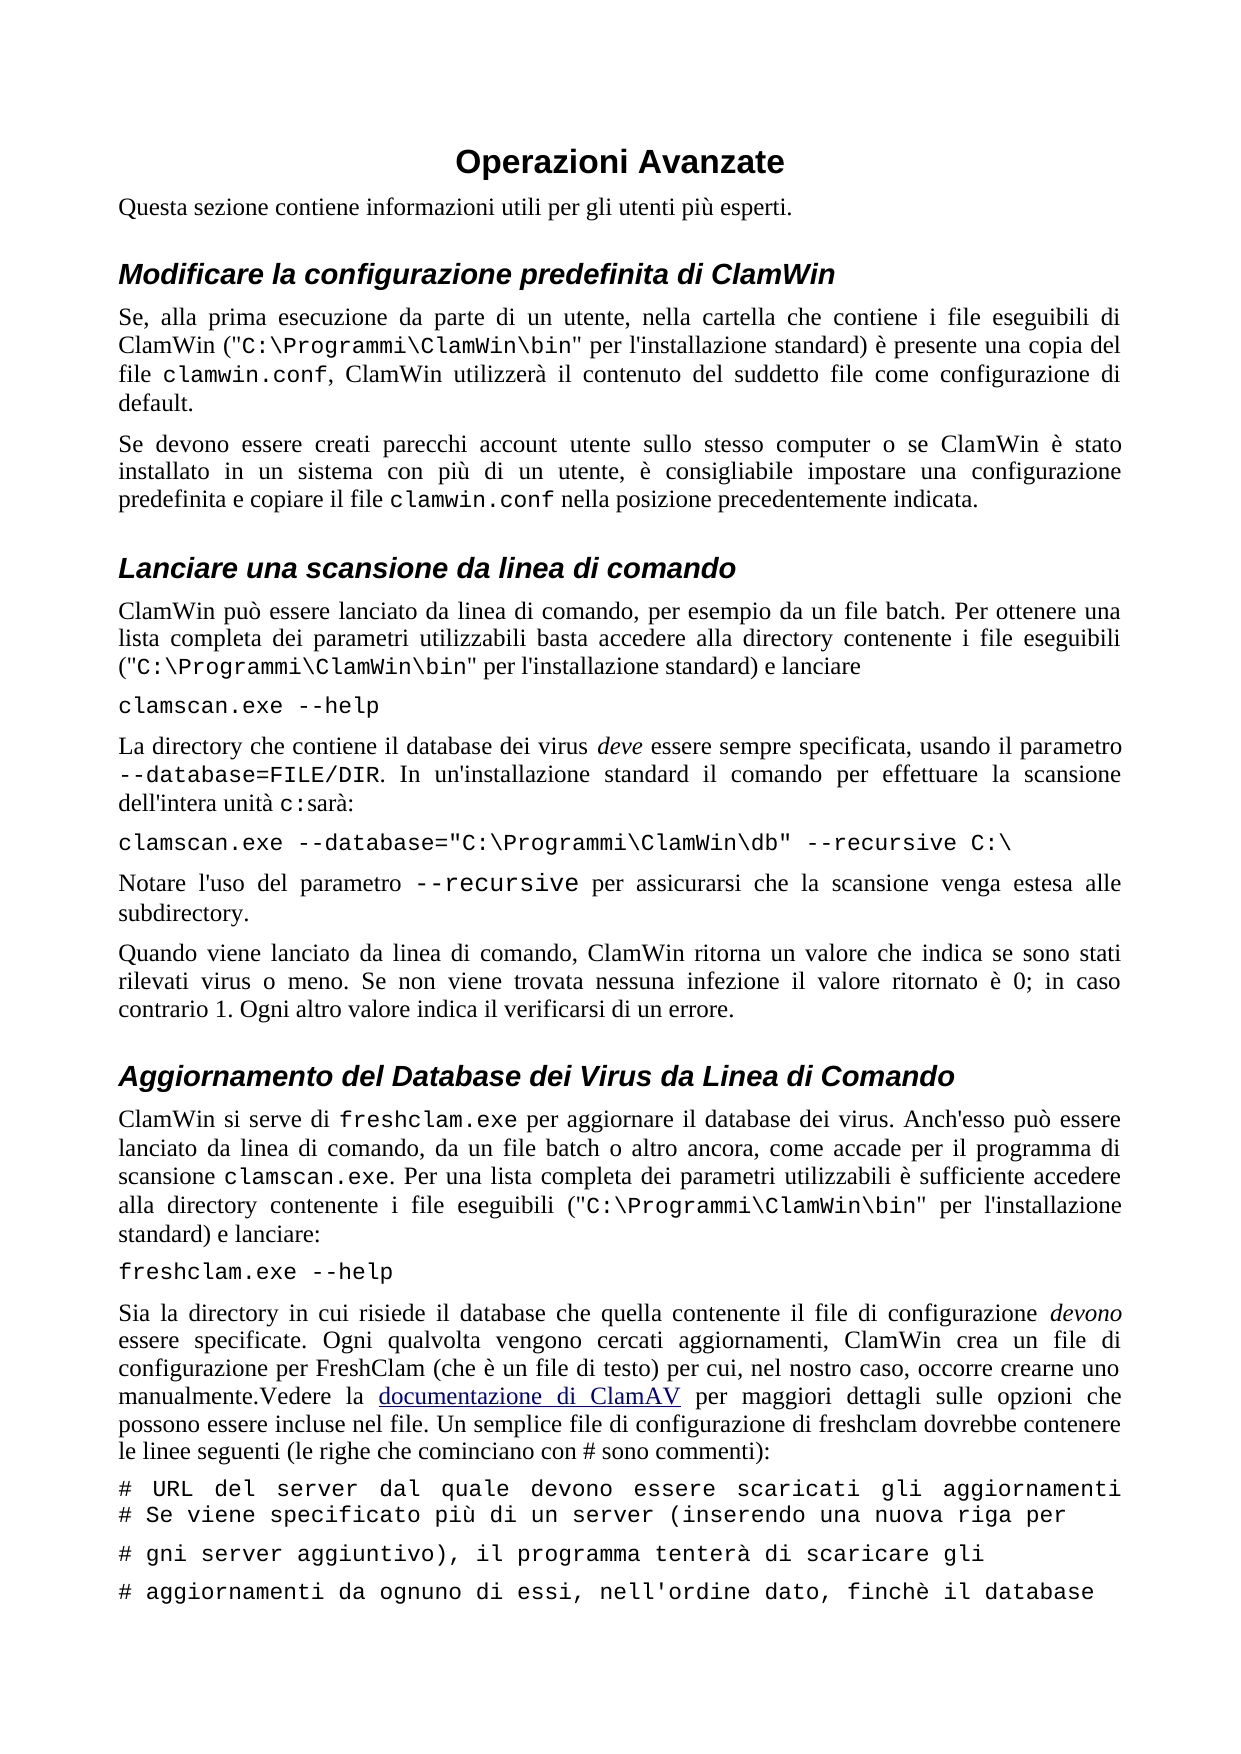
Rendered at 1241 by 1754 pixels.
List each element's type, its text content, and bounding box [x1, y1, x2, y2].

text Sia la directory in cui risiede il database che quella contenente il file di configurazione devono essere specificate. Ogni qualvolta vengono cercati aggiornamenti, ClamWin crea un file di configurazione per FreshClam (che è un file di testo) per cui, nel nostro caso, occorre crearne uno manualmente.Vedere la documentazione di ClamAV per maggiori dettagli sulle opzioni che possono essere incluse nel file. Un semplice file di configurazione di freshclam dovrebbe contenere le linee seguenti (le righe che cominciano con # sono commenti): [118, 1299, 1122, 1465]
text ClamWin può essere lanciato da linea di comando, per esempio da un file batch. Per ottenere una lista completa dei parametri utilizzabili basta accedere alla directory contenente i file eseguibili ("C:\Programmi\ClamWin\bin" per l'installazione standard) e lanciare [118, 597, 1122, 681]
text Se devono essere creati parecchi account utente sullo stesso computer o se ClamWin è stato installato in un sistema con più di un utente, è consigliabile impostare una configurazione predefinita e copiare il file clamwin.conf nella posizione precedentemente indicata. [118, 430, 1122, 514]
text ClamWin si serve di freshclam.exe per aggiornare il database dei virus. Anch'esso può essere lanciato da linea di comando, da un file batch o altro ancora, come accade per il programma di scansione clamscan.exe. Per una lista completa dei parametri utilizzabili è sufficiente accedere alla directory contenente i file eseguibili ("C:\Programmi\ClamWin\bin" per l'installazione standard) e lanciare: [118, 1105, 1122, 1248]
text Questa sezione contiene informazioni utili per gli utenti più esperti. [118, 193, 1122, 221]
text La directory che contiene il database dei virus deve essere sempre specificata, usando il parametro --database=FILE/DIR. In un'installazione standard il comando per effettuare la scansione dell'intera unità c:sarà: [118, 732, 1122, 818]
text clamscan.exe --help [118, 694, 1122, 720]
text Quando viene lanciato da linea di comando, ClamWin ritorna un valore che indica se sono stati rilevati virus o meno. Se non viene trovata nessuna infezione il valore ritornato è 0; in caso contrario 1. Ogni altro valore indica il verificarsi di un errore. [118, 939, 1122, 1022]
text freshclam.exe --help [118, 1261, 1122, 1286]
text # aggiornamenti da ognuno di essi, nell'ordine dato, finchè il database [118, 1581, 1122, 1606]
text Se, alla prima esecuzione da parte di un utente, nella cartella che contiene i file eseguibili di ClamWin ("C:\Programmi\ClamWin\bin" per l'installazione standard) è presente una copia del file clamwin.conf, ClamWin utilizzerà il contenuto del suddetto file come configurazione di default. [118, 303, 1122, 417]
text # URL del server dal quale devono essere scaricati gli aggiornamenti # Se viene specificato più di un server (inserendo una nuova riga per [118, 1478, 1122, 1529]
text # gni server aggiuntivo), il programma tenterà di scaricare gli [118, 1542, 1122, 1568]
text clamscan.exe --database="C:\Programmi\ClamWin\db" --recursive C:\ [118, 831, 1122, 857]
subtitle Lanciare una scansione da linea di comando [118, 552, 1122, 584]
text Notare l'uso del parametro --recursive per assicurarsi che la scansione venga estesa alle subdirectory. [118, 869, 1122, 927]
subtitle Operazioni Avanzate [118, 143, 1122, 181]
subtitle Modificare la configurazione predefinita di ClamWin [118, 258, 1122, 291]
subtitle Aggiornamento del Database dei Virus da Linea di Comando [118, 1060, 1122, 1093]
